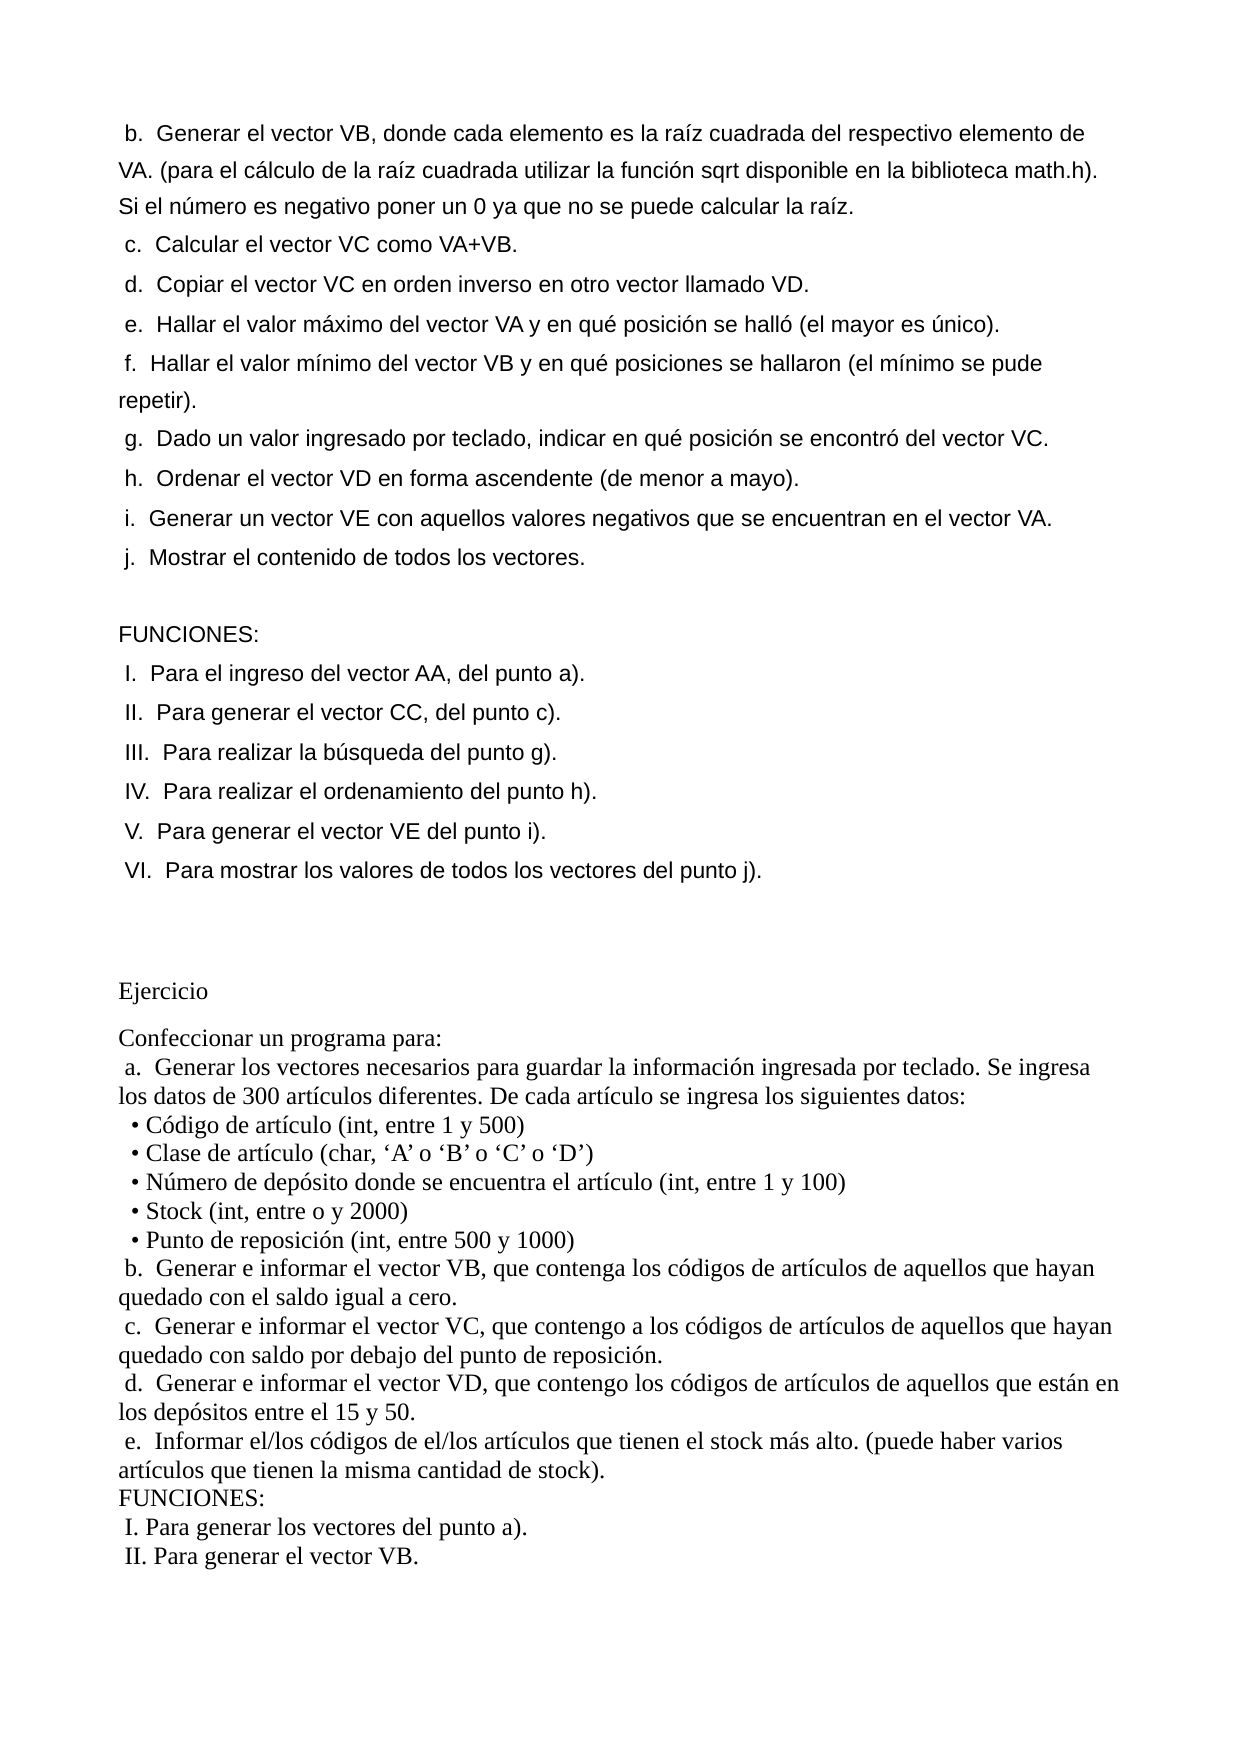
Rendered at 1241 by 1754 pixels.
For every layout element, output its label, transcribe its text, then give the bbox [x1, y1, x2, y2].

text FUNCIONES: [118, 1483, 1122, 1512]
text e. Hallar el valor máximo del vector VA y en qué posición se halló (el mayor es único). [118, 309, 1122, 337]
text g. Dado un valor ingresado por teclado, indicar en qué posición se encontró del vector VC. [118, 423, 1122, 452]
text II. Para generar el vector CC, del punto c). [118, 697, 1122, 726]
text Ejercicio [118, 976, 1122, 1004]
text j. Mostrar el contenido de todos los vectores. [118, 542, 1122, 571]
text e. Informar el/los códigos de el/los artículos que tienen el stock más alto. (puede haber varios artículos que tienen la misma cantidad de stock). [118, 1426, 1122, 1483]
text d. Generar e informar el vector VD, que contengo los códigos de artículos de aquellos que están en los depósitos entre el 15 y 50. [118, 1368, 1122, 1426]
text I. Para generar los vectores del punto a). II. Para generar el vector VB. [118, 1512, 1122, 1570]
text a. Generar los vectores necesarios para guardar la información ingresada por teclado. Se ingresa los datos de 300 artículos diferentes. De cada artículo se ingresa los siguientes datos: [118, 1052, 1122, 1110]
text IV. Para realizar el ordenamiento del punto h). [118, 776, 1122, 805]
text i. Generar un vector VE con aquellos valores negativos que se encuentran en el vector VA. [118, 503, 1122, 531]
text VI. Para mostrar los valores de todos los vectores del punto j). [118, 856, 1122, 884]
text I. Para el ingreso del vector AA, del punto a). [118, 658, 1122, 686]
text d. Copiar el vector VC en orden inverso en otro vector llamado VD. [118, 269, 1122, 298]
text b. Generar el vector VB, donde cada elemento es la raíz cuadrada del respectivo elemento de VA. (para el cálculo de la raíz cuadrada utilizar la función sqrt disponible en la biblioteca math.h). Si el número es negativo poner un 0 ya que no se puede calcular la raíz. [118, 118, 1122, 219]
text f. Hallar el valor mínimo del vector VB y en qué posiciones se hallaron (el mínimo se pude repetir). [118, 348, 1122, 413]
text FUNCIONES: [118, 621, 1122, 648]
text V. Para generar el vector VE del punto i). [118, 816, 1122, 845]
text c. Generar e informar el vector VC, que contengo a los códigos de artículos de aquellos que hayan quedado con saldo por debajo del punto de reposición. [118, 1311, 1122, 1368]
text III. Para realizar la búsqueda del punto g). [118, 737, 1122, 766]
text Confeccionar un programa para: [118, 1023, 1122, 1052]
text h. Ordenar el vector VD en forma ascendente (de menor a mayo). [118, 463, 1122, 492]
text c. Calcular el vector VC como VA+VB. [118, 229, 1122, 258]
text b. Generar e informar el vector VB, que contenga los códigos de artículos de aquellos que hayan quedado con el saldo igual a cero. [118, 1253, 1122, 1311]
text • Código de artículo (int, entre 1 y 500) • Clase de artículo (char, ‘A’ o ‘B’ o ‘C’ o ‘D’) • Número de depósito donde se encuentra el artículo (int, entre 1 y 100) • Stock (int, entre o y 2000) • Punto de reposición (int, entre 500 y 1000) [118, 1110, 1122, 1253]
